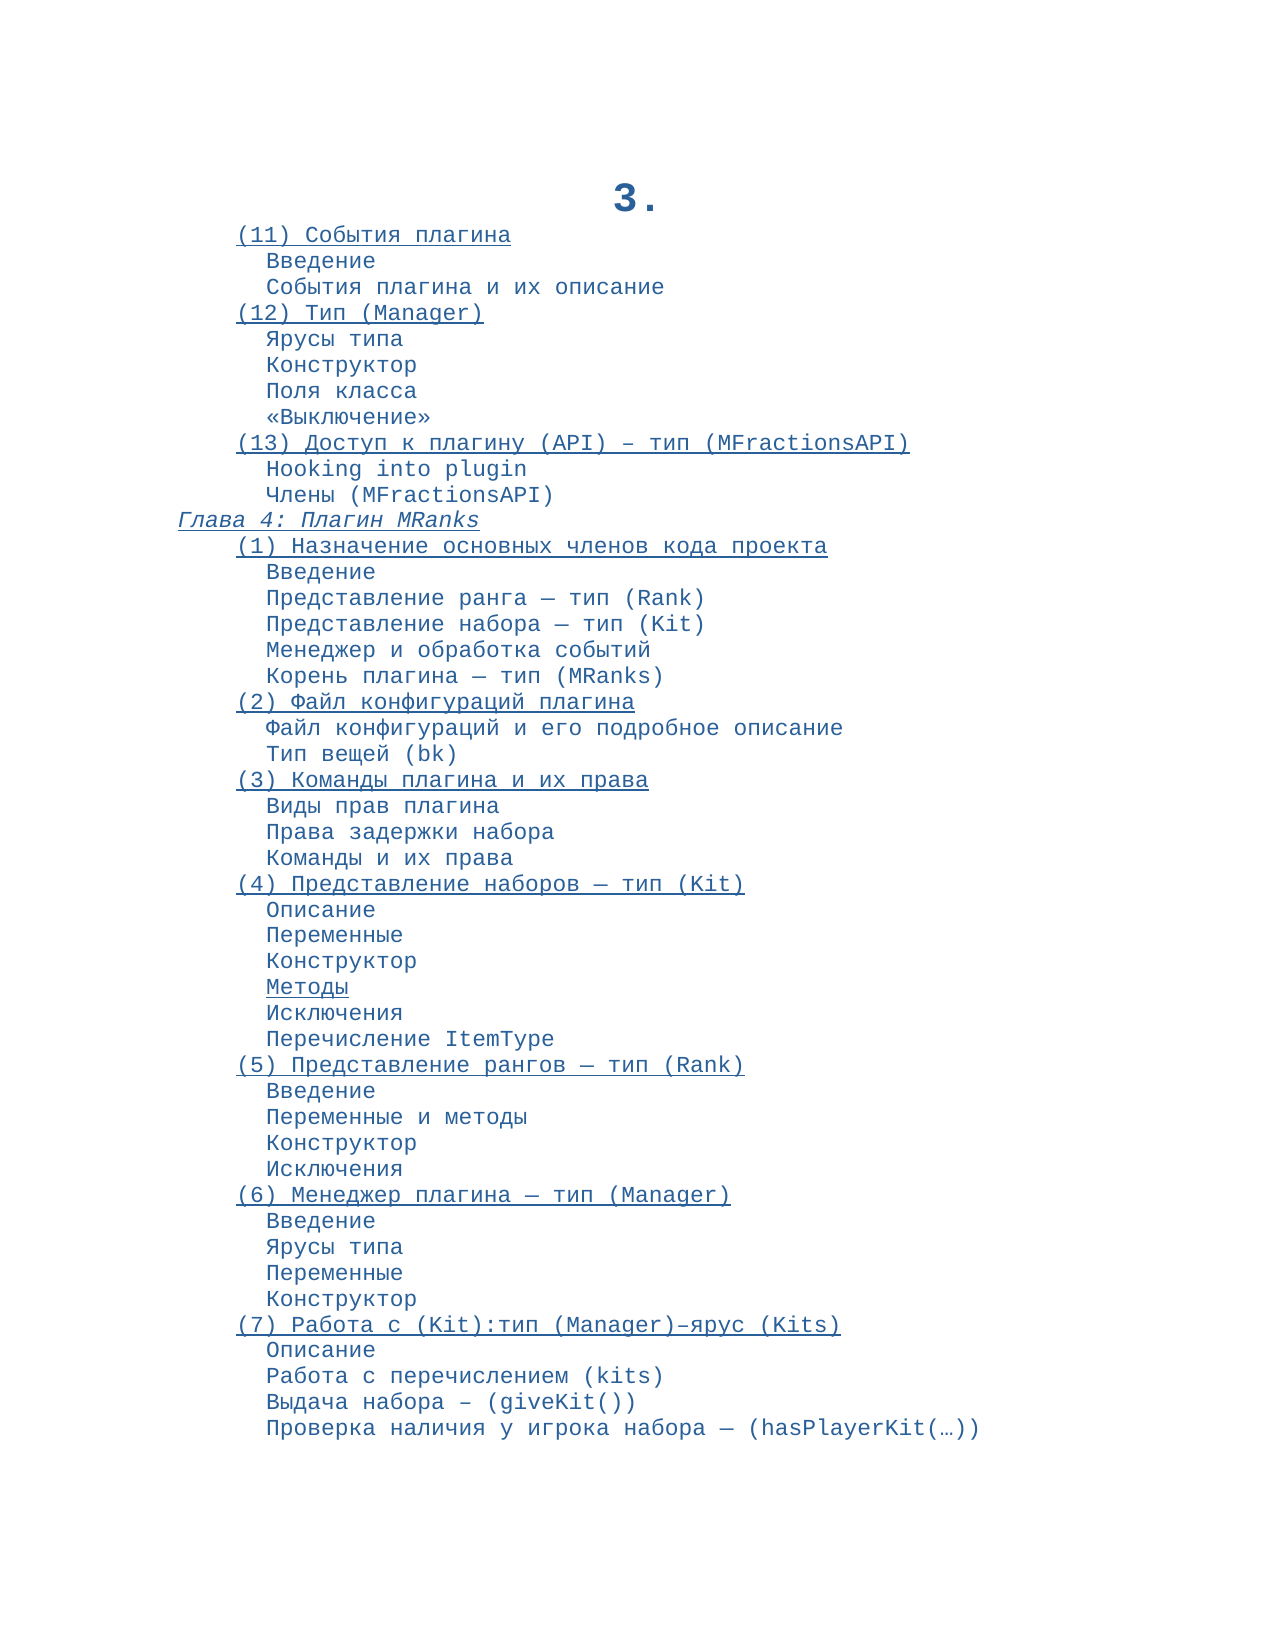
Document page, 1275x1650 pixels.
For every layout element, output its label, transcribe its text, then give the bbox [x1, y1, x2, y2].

text Выдача набора – (giveKit()) [266, 1391, 1157, 1417]
text Ярусы типа [266, 327, 1157, 353]
text Описание [266, 898, 1157, 924]
text Представление набора — тип (Kit) [266, 613, 1157, 638]
text 3. [118, 176, 1157, 223]
text Корень плагина — тип (MRanks) [266, 664, 1157, 690]
text Конструктор [266, 950, 1157, 976]
text Hooking into plugin [266, 457, 1157, 483]
text Переменные и методы [266, 1105, 1157, 1131]
text Представление ранга — тип (Rank) [266, 587, 1157, 613]
text Виды прав плагина [266, 794, 1157, 820]
text (11) События плагина [236, 223, 1157, 249]
text Глава 4: Плагин MRanks [177, 509, 1157, 535]
text Переменные [266, 1261, 1157, 1287]
text (13) Доступ к плагину (API) – тип (MFractionsAPI) [236, 431, 1157, 457]
text Введение [266, 1079, 1157, 1105]
text Права задержки набора [266, 820, 1157, 846]
text (7) Работа с (Kit):тип (Manager)–ярус (Kits) [236, 1313, 1157, 1339]
text Введение [266, 1209, 1157, 1235]
text Тип вещей (bk) [266, 742, 1157, 768]
text Ярусы типа [266, 1235, 1157, 1261]
text Конструктор [266, 1131, 1157, 1157]
text Поля класса [266, 379, 1157, 405]
text (3) Команды плагина и их права [236, 768, 1157, 794]
text Члены (MFractionsAPI) [266, 483, 1157, 509]
text Описание [266, 1339, 1157, 1365]
text Конструктор [266, 353, 1157, 379]
text Исключения [266, 1002, 1157, 1028]
text (1) Назначение основных членов кода проекта [236, 535, 1157, 561]
text (2) Файл конфигураций плагина [236, 690, 1157, 716]
text Методы [266, 976, 1157, 1002]
text Команды и их права [266, 846, 1157, 872]
text Переменные [266, 924, 1157, 950]
text (12) Тип (Manager) [236, 301, 1157, 327]
text Проверка наличия у игрока набора — (hasPlayerKit(…)) [266, 1417, 1157, 1443]
text Менеджер и обработка событий [266, 638, 1157, 664]
text (4) Представление наборов — тип (Kit) [236, 872, 1157, 898]
text Работа с перечислением (kits) [266, 1365, 1157, 1391]
text Перечисление ItemType [266, 1028, 1157, 1053]
text Исключения [266, 1157, 1157, 1183]
text (6) Менеджер плагина — тип (Manager) [236, 1183, 1157, 1209]
text Введение [266, 249, 1157, 275]
text Введение [266, 561, 1157, 587]
text Файл конфигураций и его подробное описание [266, 716, 1157, 742]
text Конструктор [266, 1287, 1157, 1313]
text (5) Представление рангов — тип (Rank) [236, 1053, 1157, 1079]
text «Выключение» [266, 405, 1157, 431]
text События плагина и их описание [266, 275, 1157, 301]
